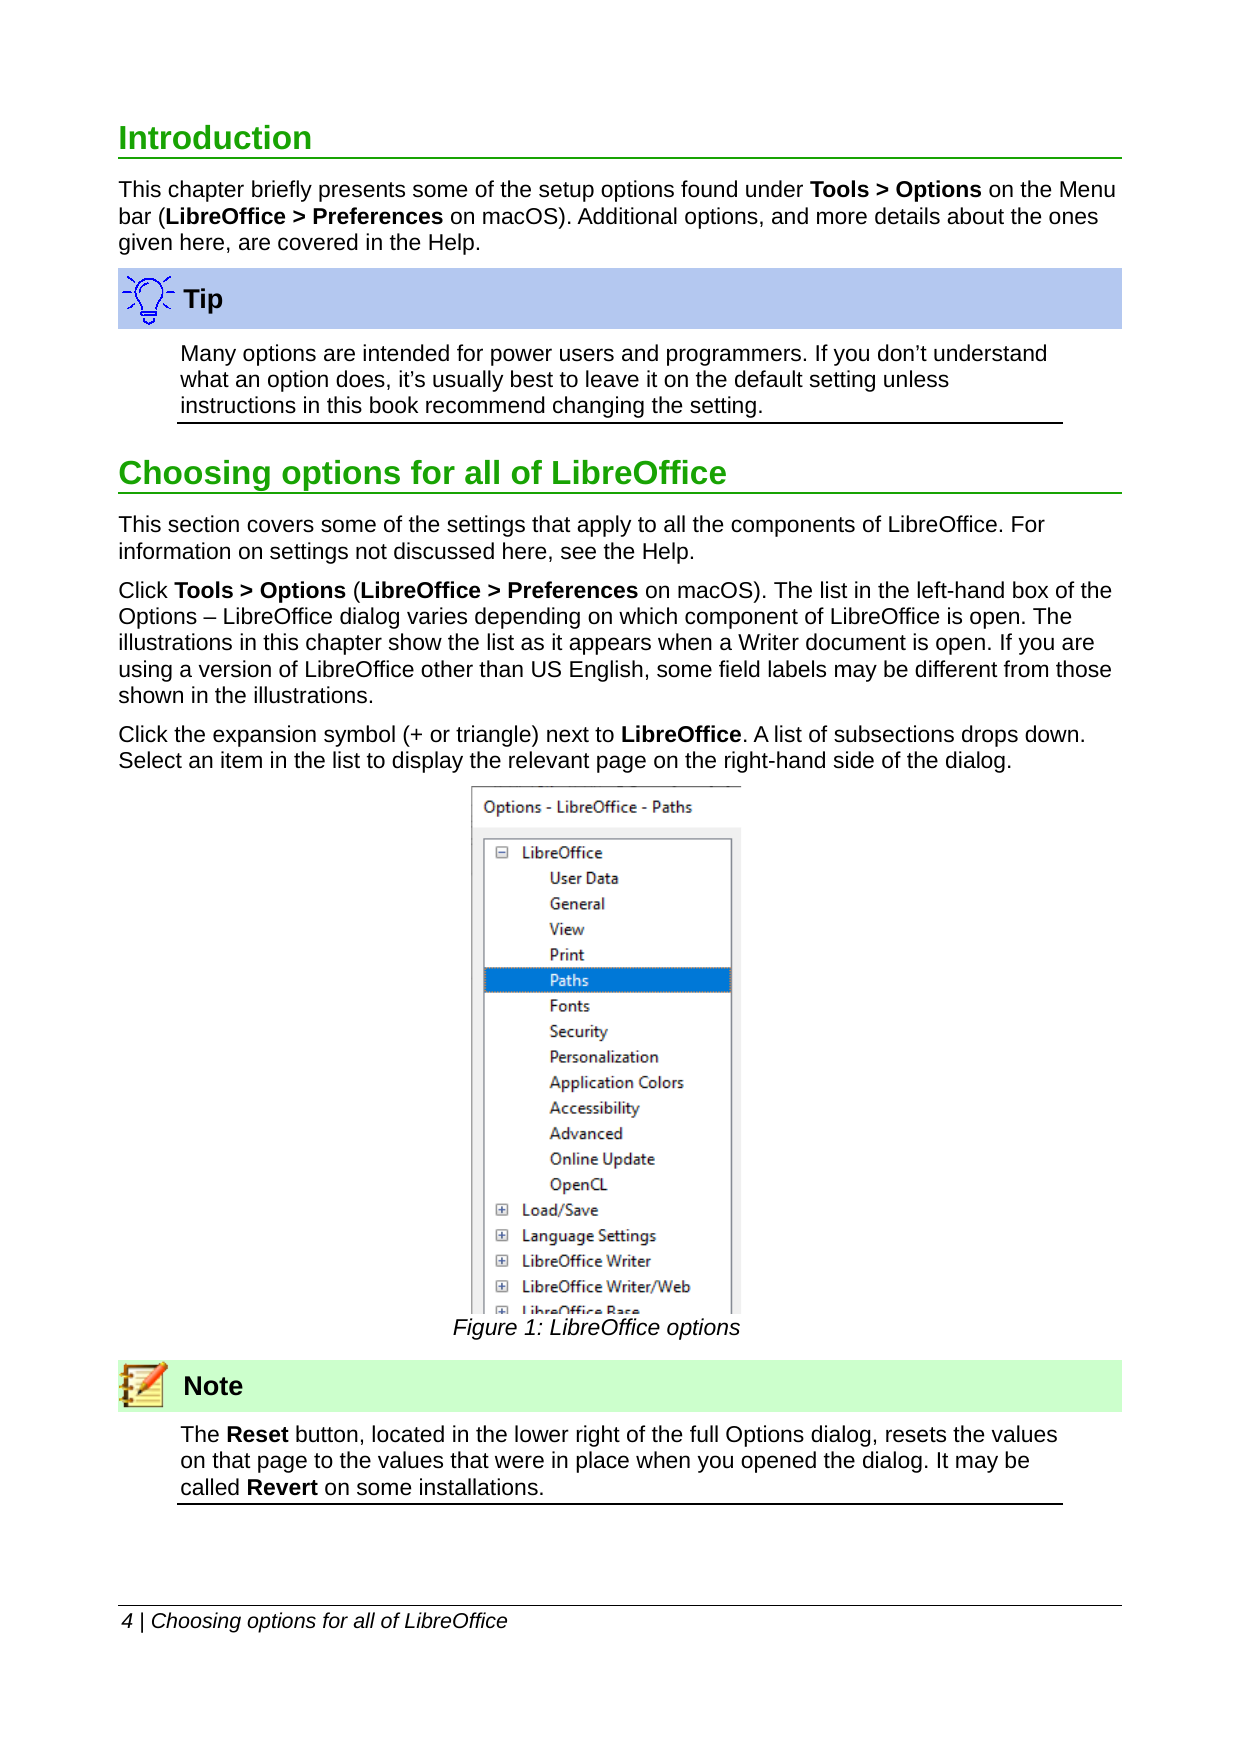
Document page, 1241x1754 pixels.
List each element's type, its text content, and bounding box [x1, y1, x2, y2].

text Click Tools > Options (LibreOffice > Preferences on macOS). The list in the left-hand box of the Options – LibreOffice dialog varies depending on which component of LibreOffice is open. The illustrations in this chapter show the list as it appears when a Writer document is open. If you are using a version of LibreOffice other than US English, some field labels may be different from those shown in the illustrations. [118, 577, 1122, 708]
text Many options are intended for power users and programmers. If you don’t understand what an option does, it’s usually best to leave it on the default setting unless instructions in this book recommend changing the setting. [177, 337, 1063, 422]
picture [119, 1360, 170, 1411]
subtitle Note [118, 1360, 1122, 1412]
text Click the expansion symbol (+ or triangle) next to LibreOffice. A list of subsections drops down. Select an item in the list to display the relevant page on the right-hand side of the dialog. [118, 721, 1122, 774]
picture [471, 786, 742, 1314]
subtitle Tip [179, 268, 1122, 329]
picture [119, 268, 179, 329]
subtitle Choosing options for all of LibreOffice [118, 453, 1122, 492]
text This chapter briefly presents some of the setup options found under Tools > Options on the Menu bar (LibreOffice > Preferences on macOS). Additional options, and more details about the ones given here, are covered in the Help. [118, 176, 1122, 255]
text The Reset button, located in the lower right of the full Options dialog, resets the values on that page to the values that were in place when you opened the dialog. It may be called Revert on some installations. [177, 1418, 1063, 1503]
text This section covers some of the settings that apply to all the components of LibreOffice. For information on settings not discussed here, see the Help. [118, 511, 1122, 564]
subtitle Introduction [118, 118, 1122, 157]
text Figure 1: LibreOffice options [453, 786, 788, 1340]
